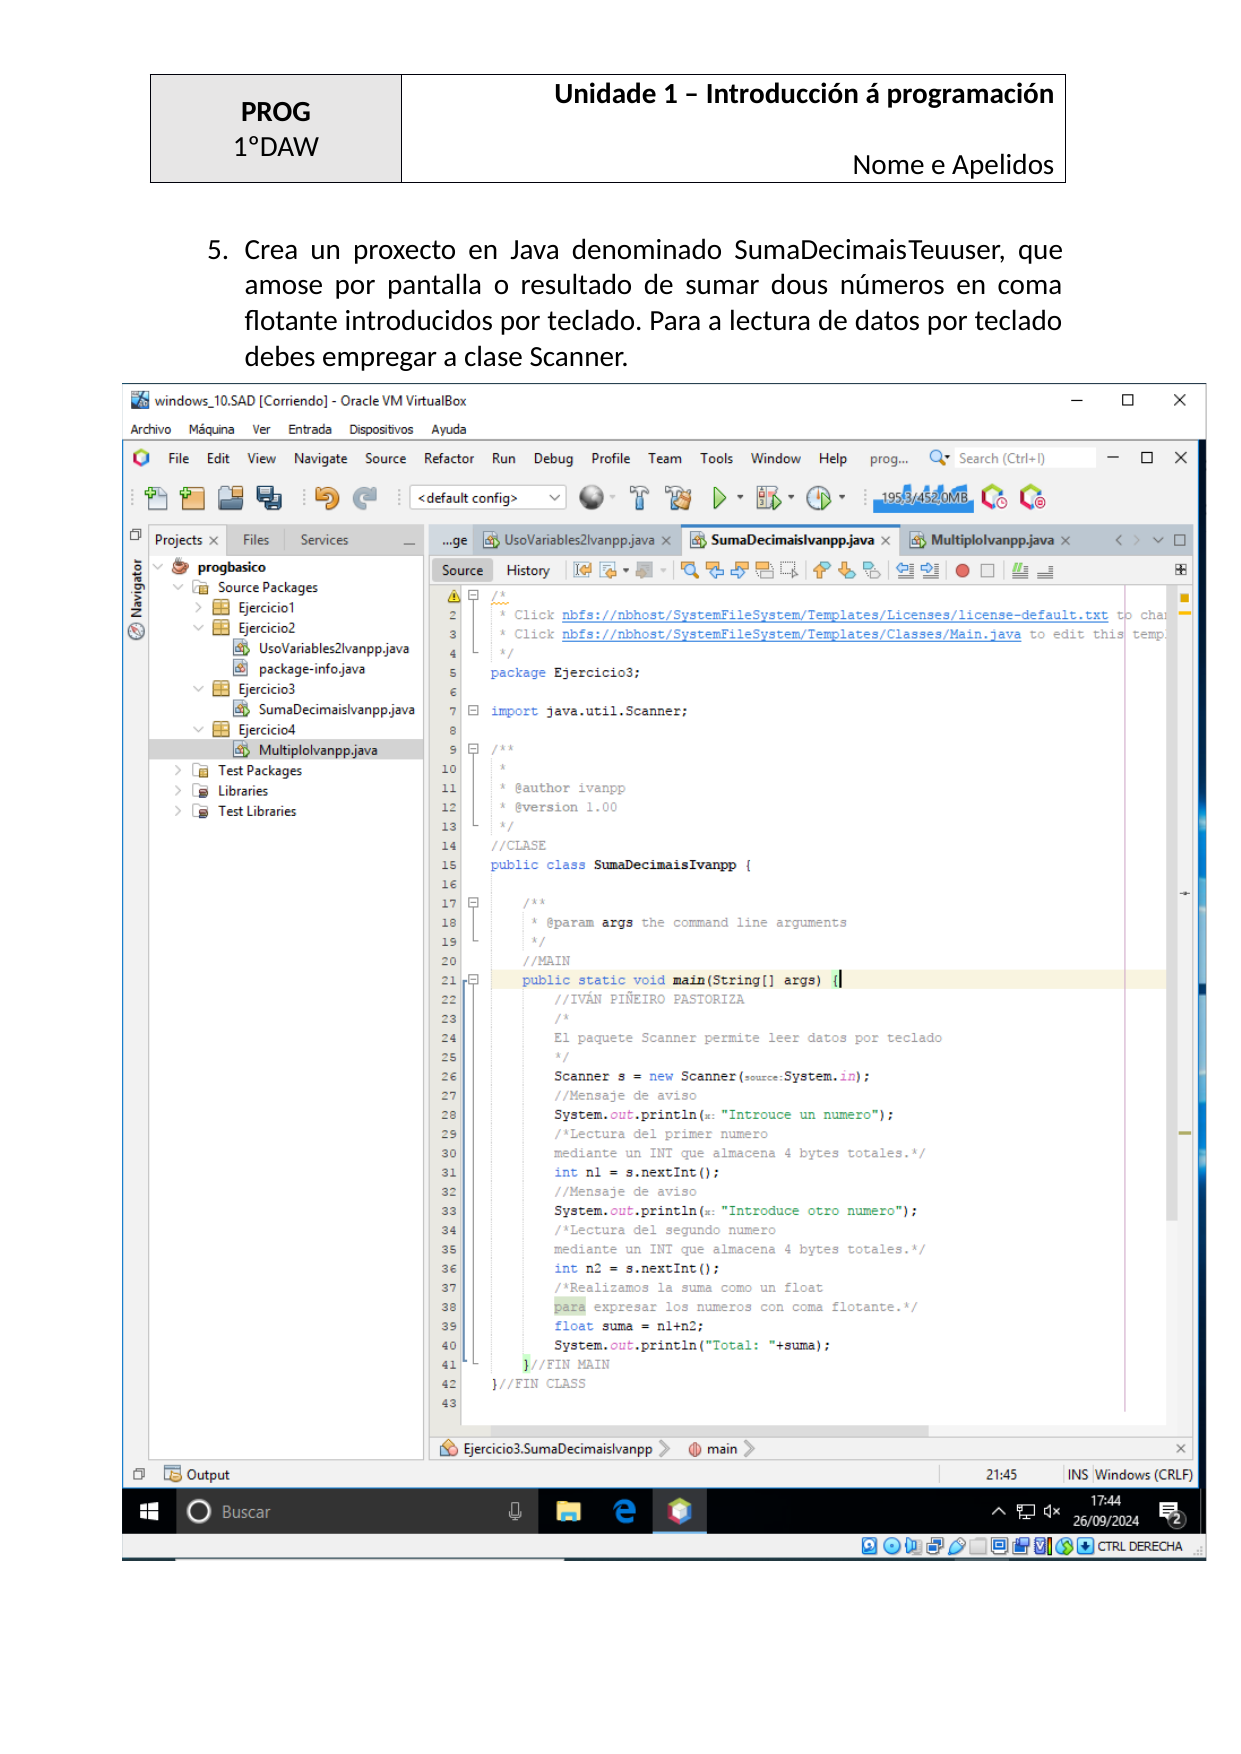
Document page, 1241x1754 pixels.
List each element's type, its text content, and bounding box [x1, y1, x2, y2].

picture [122, 383, 1207, 1561]
list Crea un proxecto en Java denominado SumaDecimaisTeuuser, que amose por pantalla o resultado de sumar dous números en coma flotante introducidos por teclado. Para a lectura de datos por teclado debes empregar a clase Scanner. [207, 231, 1063, 373]
